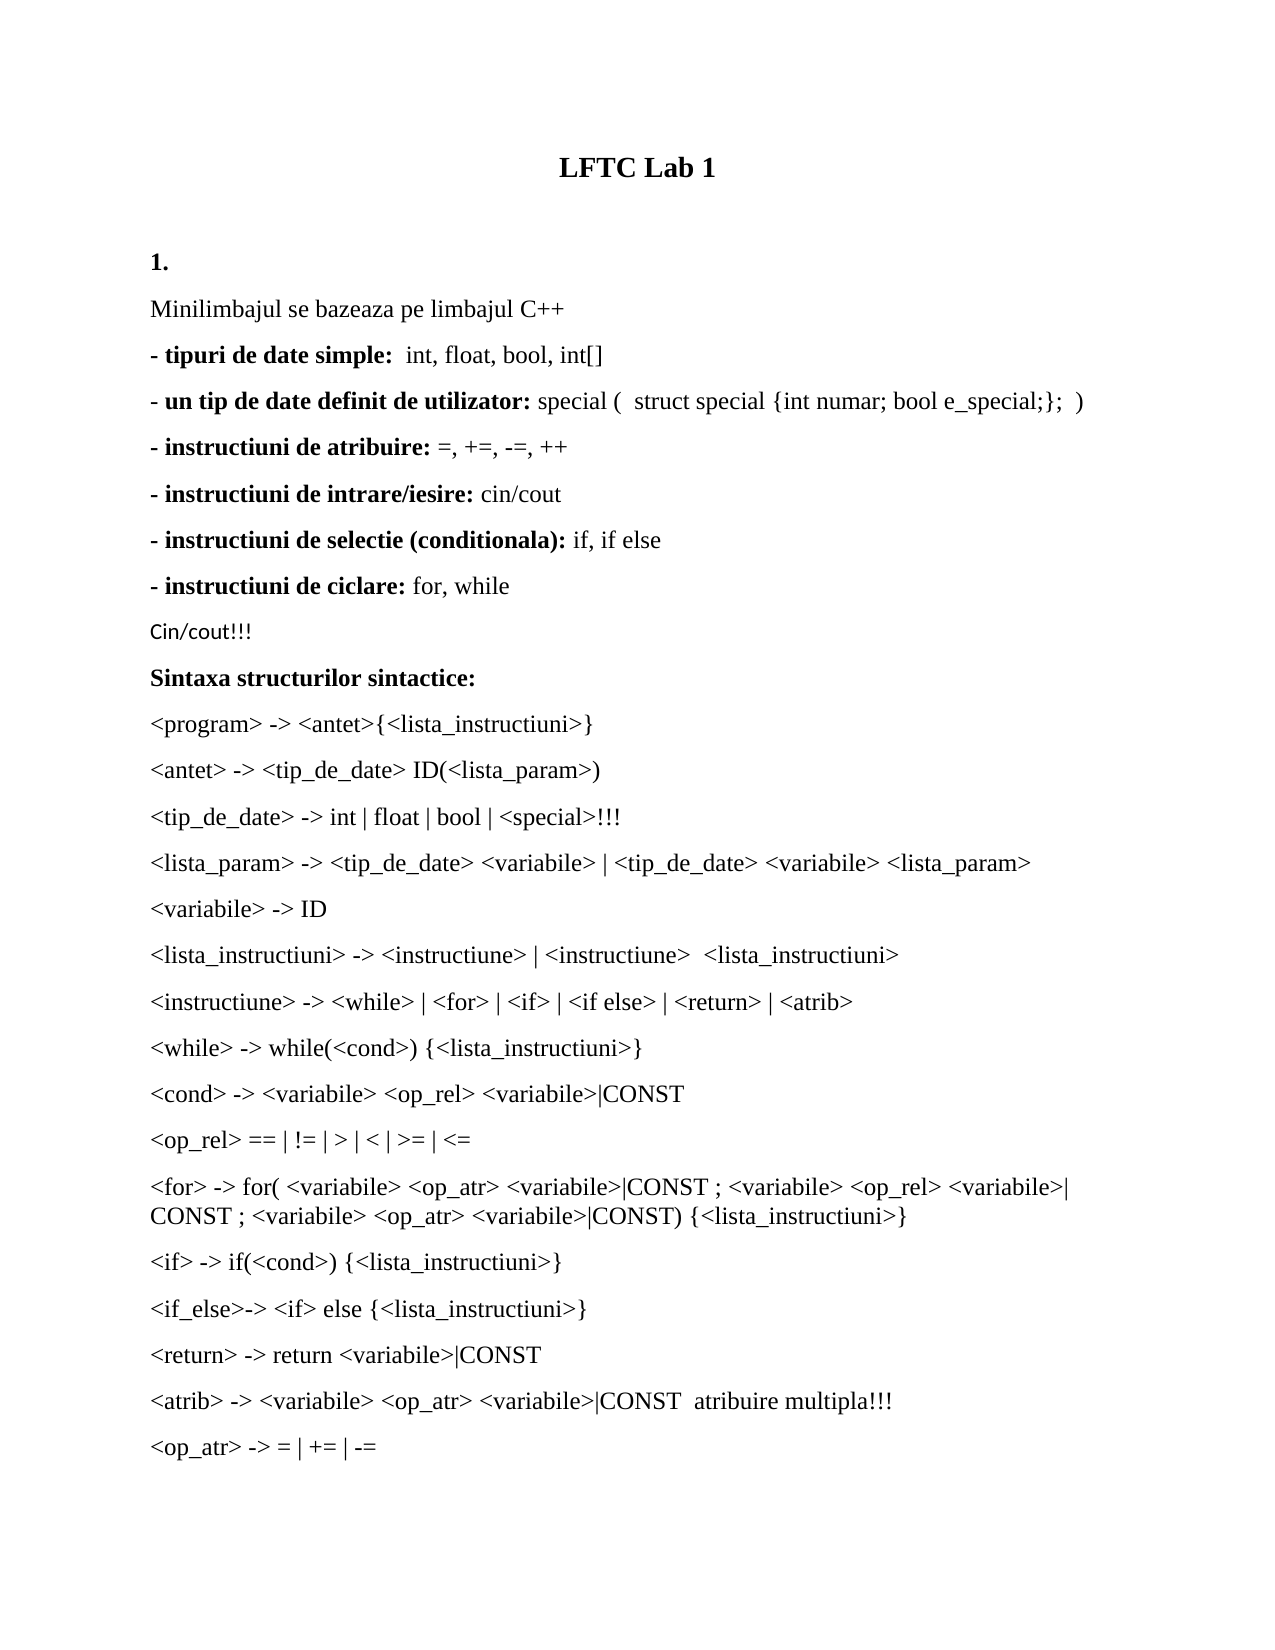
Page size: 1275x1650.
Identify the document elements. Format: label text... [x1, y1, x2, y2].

text <lista_param> -> <tip_de_date> <variabile> | <tip_de_date> <variabile> <lista_param> [150, 848, 1125, 877]
text <op_rel> == | != | > | < | >= | <= [150, 1125, 1125, 1154]
text 1. [150, 247, 1125, 276]
text <antet> -> <tip_de_date> ID(<lista_param>) [150, 755, 1125, 784]
text - instructiuni de ciclare: for, while [150, 571, 1125, 600]
text <while> -> while(<cond>) {<lista_instructiuni>} [150, 1033, 1125, 1062]
text Sintaxa structurilor sintactice: [150, 663, 1125, 692]
text - instructiuni de atribuire: =, +=, -=, ++ [150, 432, 1125, 461]
text LFTC Lab 1 [150, 150, 1125, 183]
text <instructiune> -> <while> | <for> | <if> | <if else> | <return> | <atrib> [150, 987, 1125, 1015]
text Cin/cout!!! [150, 617, 1125, 645]
text <lista_instructiuni> -> <instructiune> | <instructiune> <lista_instructiuni> [150, 940, 1125, 969]
text - tipuri de date simple: int, float, bool, int[] [150, 340, 1125, 369]
text - un tip de date definit de utilizator: special ( struct special {int numar; bool e_special;}; ) [150, 386, 1125, 415]
text <if_else>-> <if> else {<lista_instructiuni>} [150, 1294, 1125, 1322]
text - instructiuni de intrare/iesire: cin/cout [150, 479, 1125, 507]
text <program> -> <antet>{<lista_instructiuni>} [150, 709, 1125, 738]
text <cond> -> <variabile> <op_rel> <variabile>|CONST [150, 1079, 1125, 1108]
text <variabile> -> ID [150, 894, 1125, 923]
text <op_atr> -> = | += | -= [150, 1432, 1125, 1461]
text Minilimbajul se bazeaza pe limbajul C++ [150, 294, 1125, 322]
text <atrib> -> <variabile> <op_atr> <variabile>|CONST atribuire multipla!!! [150, 1386, 1125, 1415]
text <if> -> if(<cond>) {<lista_instructiuni>} [150, 1247, 1125, 1276]
text - instructiuni de selectie (conditionala): if, if else [150, 525, 1125, 554]
text <for> -> for( <variabile> <op_atr> <variabile>|CONST ; <variabile> <op_rel> <variabile>|CONST ; <variabile> <op_atr> <variabile>|CONST) {<lista_instructiuni>} [150, 1172, 1125, 1230]
text <return> -> return <variabile>|CONST [150, 1340, 1125, 1369]
text <tip_de_date> -> int | float | bool | <special>!!! [150, 802, 1125, 830]
